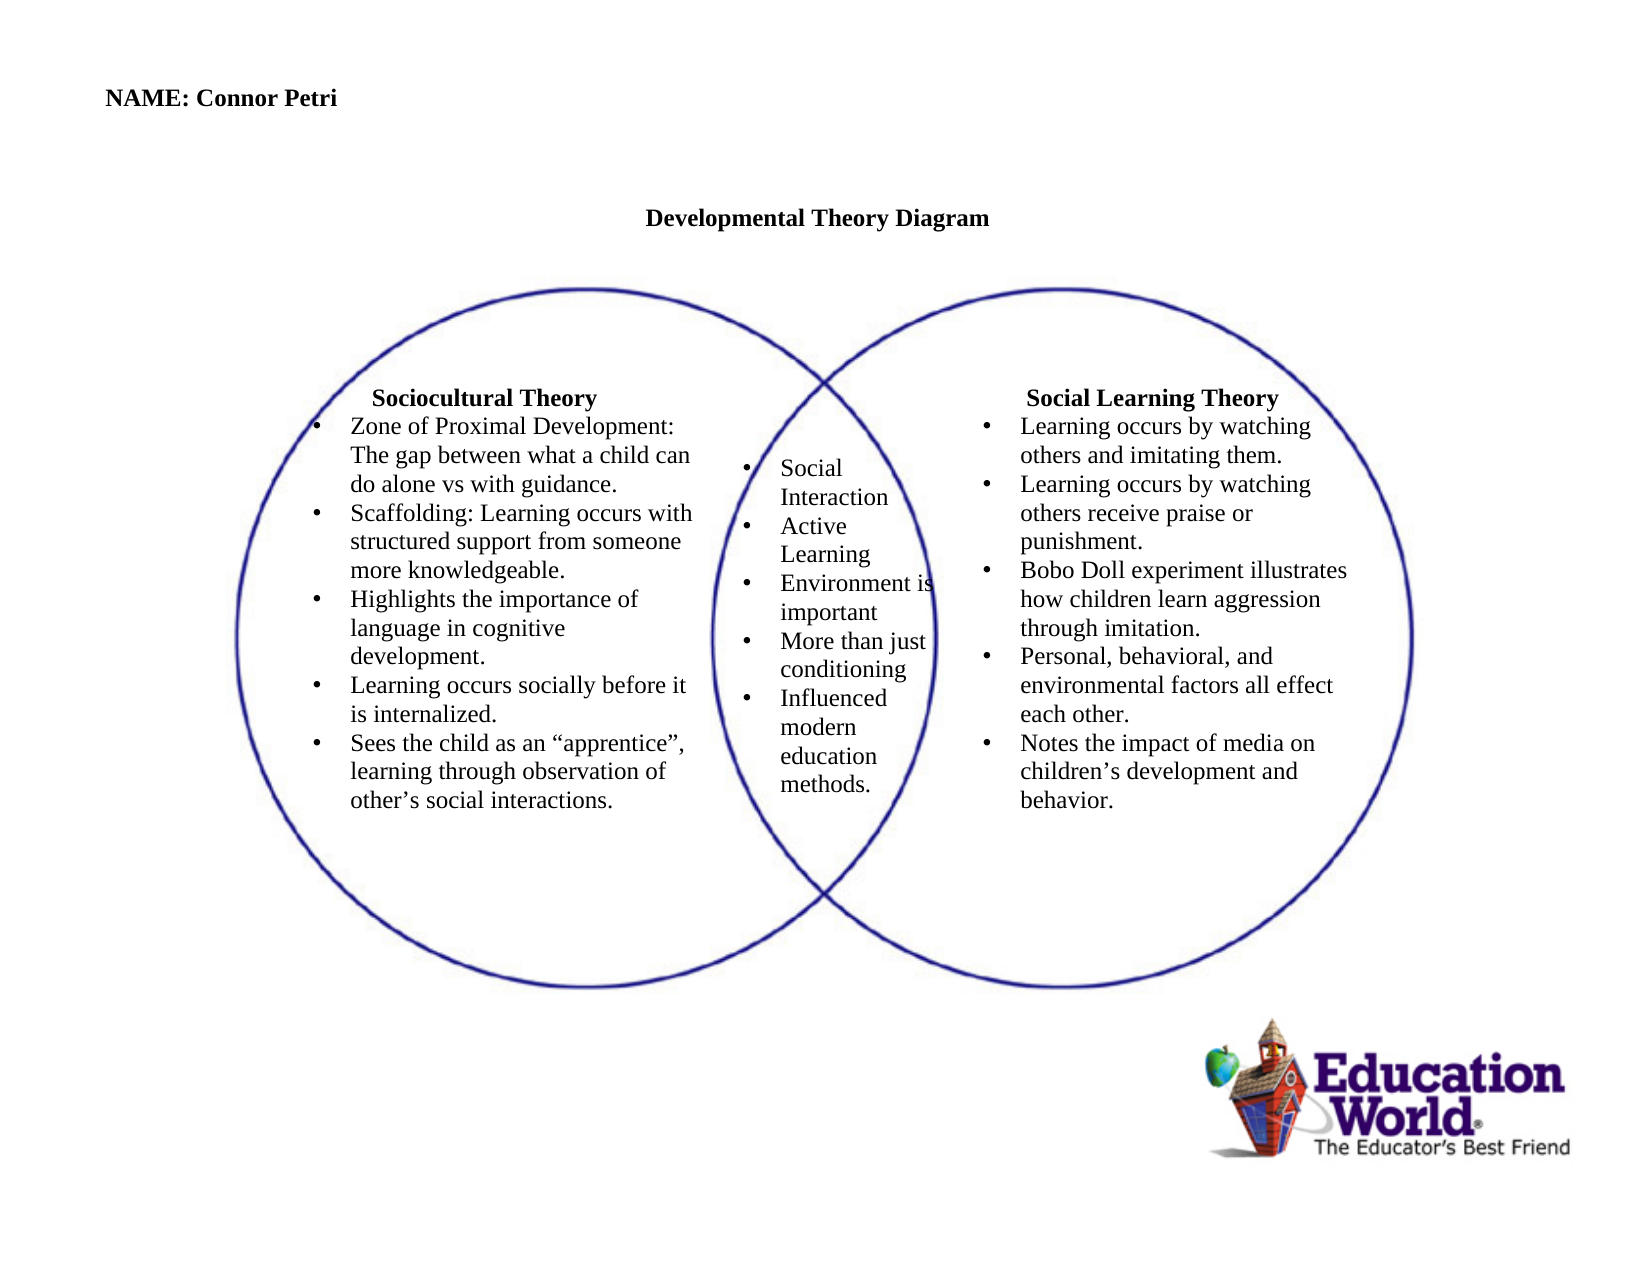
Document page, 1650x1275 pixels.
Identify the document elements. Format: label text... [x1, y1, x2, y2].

text Sociocultural Theory [275, 383, 694, 411]
list Learning occurs socially before it is internalized. [313, 670, 694, 728]
list More than just conditioning [743, 626, 934, 683]
picture [1198, 1015, 1575, 1167]
list Social Interaction [743, 453, 934, 511]
list Scaffolding: Learning occurs with structured support from someone more knowledgeable. [313, 498, 694, 584]
text Developmental Theory Diagram [645, 203, 990, 231]
list Active Learning [743, 511, 934, 568]
list Highlights the importance of language in cognitive development. [313, 584, 694, 670]
list Personal, behavioral, and environmental factors all effect each other. [983, 641, 1360, 728]
list Environment is important [743, 568, 934, 626]
list Zone of Proximal Development: The gap between what a child can do alone vs with guidance. [313, 411, 694, 498]
text NAME: Connor Petri [105, 83, 1500, 111]
picture [225, 276, 1425, 996]
list Notes the impact of media on children’s development and behavior. [983, 728, 1360, 814]
list Learning occurs by watching others receive praise or punishment. [983, 469, 1360, 555]
list Learning occurs by watching others and imitating them. [983, 411, 1360, 469]
text Social Learning Theory [945, 383, 1360, 411]
list Bobo Doll experiment illustrates how children learn aggression through imitation. [983, 555, 1360, 641]
list Sees the child as an “apprentice”, learning through observation of other’s social interactions. [313, 728, 694, 814]
list Influenced modern education methods. [743, 683, 934, 798]
